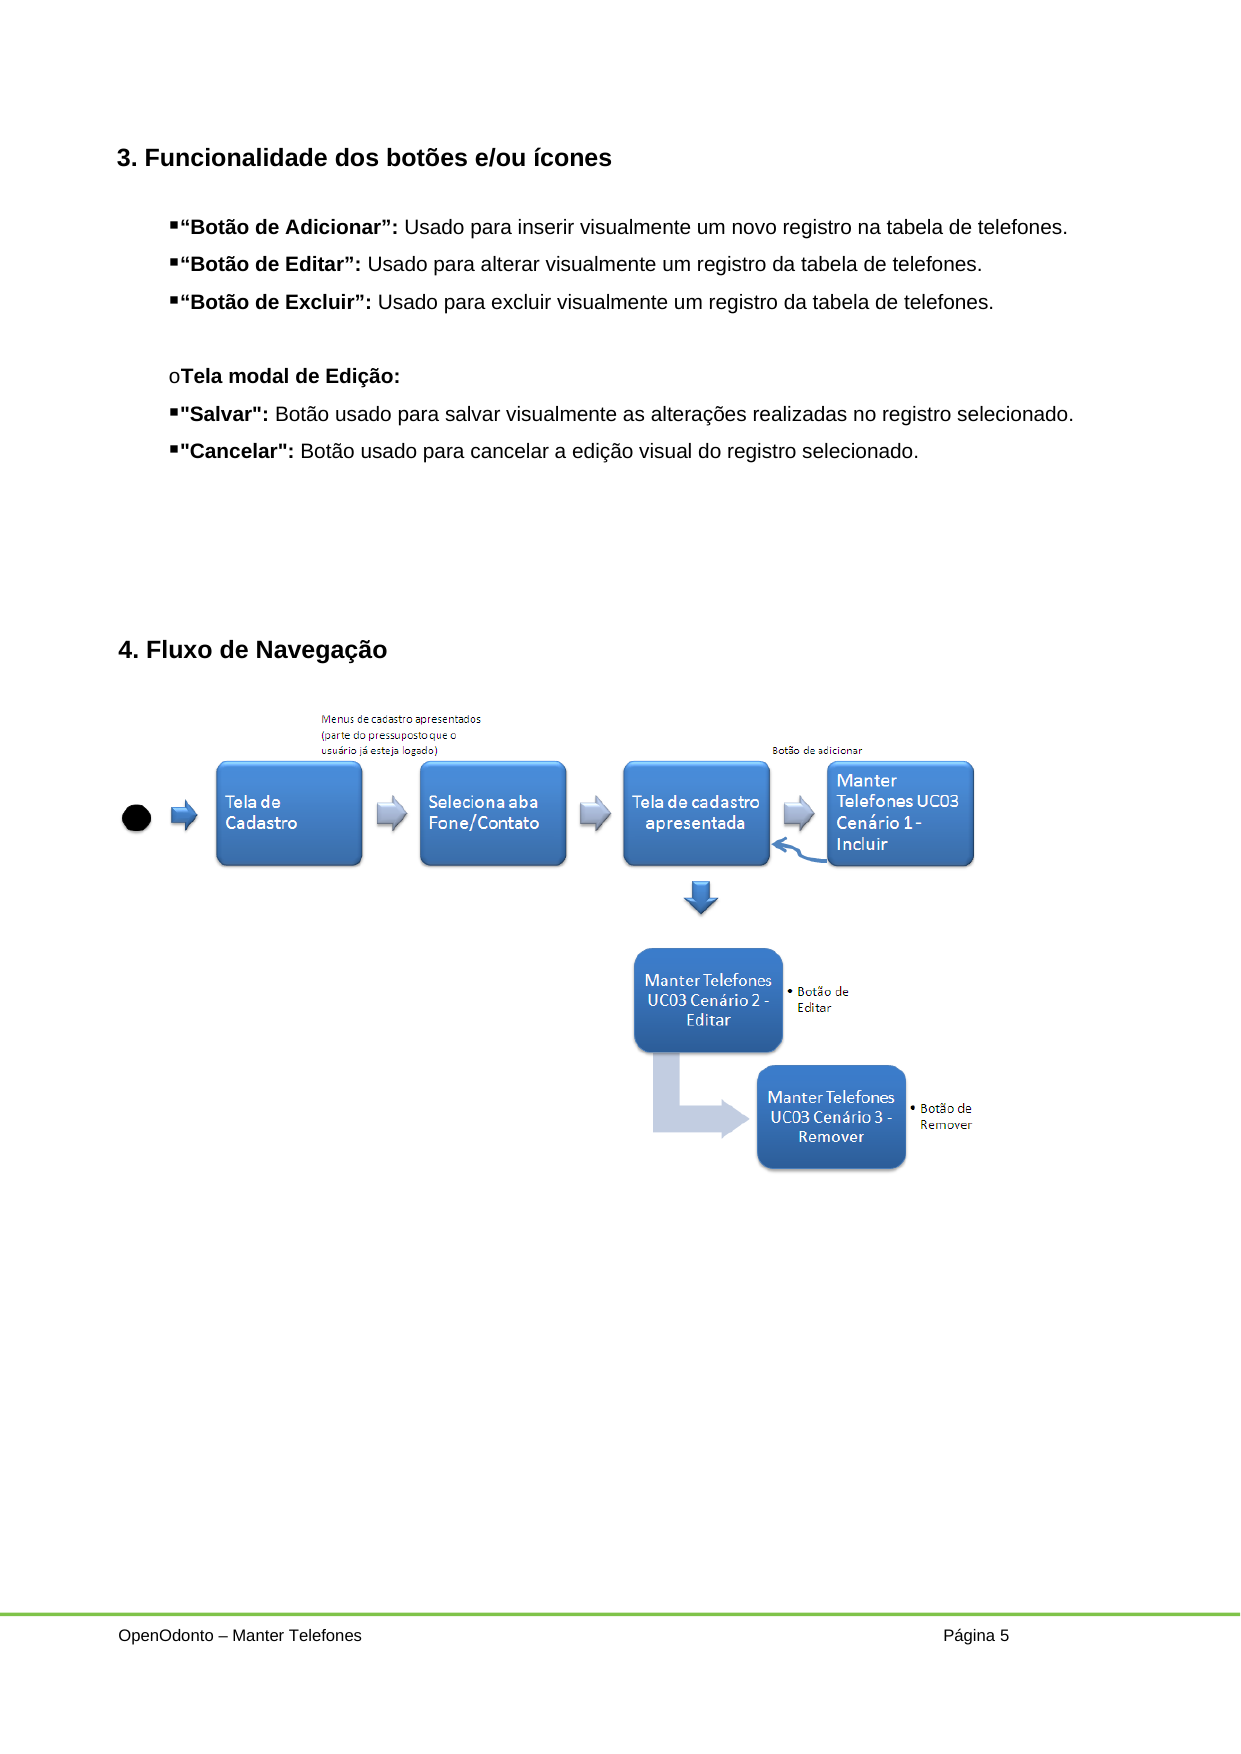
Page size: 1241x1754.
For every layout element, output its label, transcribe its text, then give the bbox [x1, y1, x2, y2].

subtitle 4. Fluxo de Navegação [117, 635, 1122, 664]
list “Botão de Adicionar”: Usado para inserir visualmente um novo registro na tabela de telefones. [168, 214, 1122, 239]
list Tela modal de Edição: [168, 363, 1122, 389]
list "Salvar": Botão usado para salvar visualmente as alterações realizadas no registro selecionado. [168, 402, 1122, 427]
picture [118, 698, 1122, 1265]
list “Botão de Excluir”: Usado para excluir visualmente um registro da tabela de telefones. [168, 289, 1122, 314]
list “Botão de Editar”: Usado para alterar visualmente um registro da tabela de telefones. [168, 252, 1122, 277]
subtitle 3. Funcionalidade dos botões e/ou ícones [117, 143, 1122, 172]
list "Cancelar": Botão usado para cancelar a edição visual do registro selecionado. [168, 439, 1122, 464]
